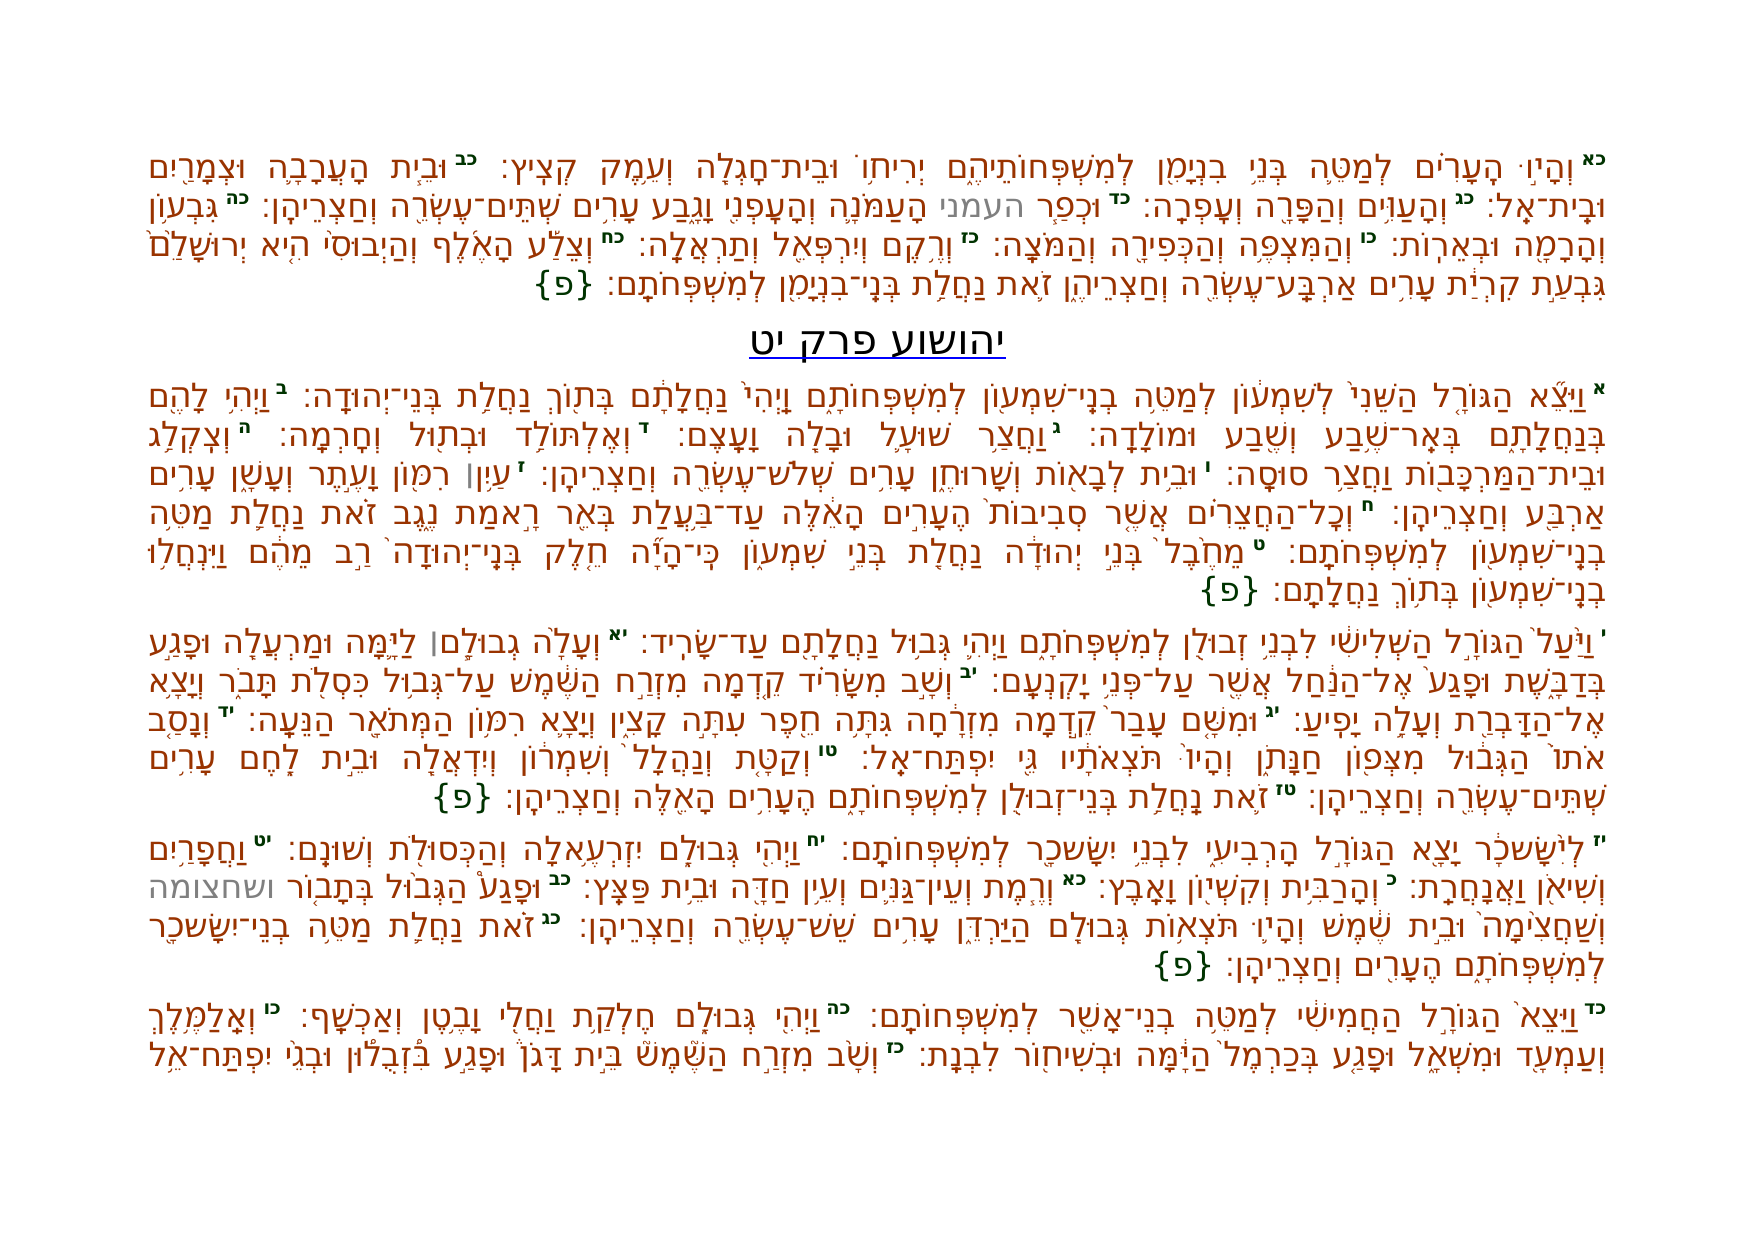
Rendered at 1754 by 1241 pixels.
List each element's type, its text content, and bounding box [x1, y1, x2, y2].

text י וַיַּ֙עַל֙ הַגּוֹרָ֣ל הַשְּׁלִישִׁ֔י לִבְנֵ֥י זְבוּלֻ֖ן לְמִשְׁפְּחֹתָ֑ם וַיְהִ֛י גְּב֥וּל נַחֲלָתָ֖ם עַד־שָׂרִֽיד׃ יא וְעָלָ֨ה גְבוּלָ֧ם׀ לַיָּ֛מָּה וּמַרְעֲלָ֖ה וּפָגַ֣ע בְּדַבָּ֑שֶׁת וּפָגַע֙ אֶל־הַנַּ֔חַל אֲשֶׁ֖ר עַל־פְּנֵ֥י יׇקְנְעָֽם׃ יב וְשָׁ֣ב מִשָּׂרִ֗יד קֵ֚דְמָה מִזְרַ֣ח הַשֶּׁ֔מֶשׁ עַל־גְּב֥וּל כִּסְלֹ֖ת תָּבֹ֑ר וְיָצָ֥א אֶל־הַדָּבְרַ֖ת וְעָלָ֥ה יָפִֽיעַ׃ יג וּמִשָּׁ֤ם עָבַר֙ קֵ֣דְמָה מִזְרָ֔חָה גִּתָּ֥ה חֵ֖פֶר עִתָּ֣ה קָצִ֑ין וְיָצָ֛א רִמּ֥וֹן הַמְּתֹאָ֖ר הַנֵּעָֽה׃ יד וְנָסַ֤ב אֹתוֹ֙ הַגְּב֔וּל מִצְּפ֖וֹן חַנָּתֹ֑ן וְהָיוּ֙ תֹּצְאֹתָ֔יו גֵּ֖י יִפְתַּח־אֵֽל׃ טו וְקַטָּ֤ת וְנַהֲלָל֙ וְשִׁמְר֔וֹן וְיִדְאֲלָ֖ה וּבֵ֣ית לָ֑חֶם עָרִ֥ים שְׁתֵּים־עֶשְׂרֵ֖ה וְחַצְרֵיהֶֽן׃ טז זֹ֛את נַֽחֲלַ֥ת בְּנֵי־זְבוּלֻ֖ן לְמִשְׁפְּחוֹתָ֑ם הֶעָרִ֥ים הָאֵ֖לֶּה וְחַצְרֵיהֶֽן׃ {פ} [148, 622, 1606, 817]
text יהושוע פרק יט [148, 316, 1606, 364]
text כד וַיֵּצֵא֙ הַגּוֹרָ֣ל הַחֲמִישִׁ֔י לְמַטֵּ֥ה בְנֵי־אָשֵׁ֖ר לְמִשְׁפְּחוֹתָֽם׃ כה וַיְהִ֖י גְּבוּלָ֑ם חֶלְקַ֥ת וַחֲלִ֖י וָבֶ֥טֶן וְאַכְשָֽׁף׃ כו וְאַֽלַמֶּ֥לֶךְ וְעַמְעָ֖ד וּמִשְׁאָ֑ל וּפָגַ֤ע בְּכַרְמֶל֙ הַיָּ֔מָּה וּבְשִׁיח֖וֹר לִבְנָֽת׃ כז וְשָׁ֨ב מִזְרַ֣ח הַשֶּׁ֘מֶשׁ֮ בֵּ֣ית דָּגֹן֒ וּפָגַ֣ע בִּ֠זְבֻל֠וּן וּבְגֵ֨י יִפְתַּח־אֵ֥ל [148, 997, 1606, 1075]
text יז לְיִ֨שָּׂשכָ֔ר יָצָ֖א הַגּוֹרָ֣ל הָרְבִיעִ֑י לִבְנֵ֥י יִשָּׂשכָ֖ר לְמִשְׁפְּחוֹתָֽם׃ יח וַיְהִ֖י גְּבוּלָ֑ם יִזְרְעֶ֥אלָה וְהַכְּסוּלֹ֖ת וְשׁוּנֵֽם׃ יט וַחֲפָרַ֥יִם וְשִׁיאֹ֖ן וַאֲנָחֲרַֽת׃ כ וְהָרַבִּ֥ית וְקִשְׁי֖וֹן וָאָֽבֶץ׃ כא וְרֶ֧מֶת וְעֵין־גַּנִּ֛ים וְעֵ֥ין חַדָּ֖ה וּבֵ֥ית פַּצֵּֽץ׃ כב וּפָגַע֩ הַגְּב֨וּל בְּתָב֤וֹר ושחצומה וְשַׁחֲצִ֙ימָה֙ וּבֵ֣ית שֶׁ֔מֶשׁ וְהָי֛וּ תֹּצְא֥וֹת גְּבוּלָ֖ם הַיַּרְדֵּ֑ן עָרִ֥ים שֵׁשׁ־עֶשְׂרֵ֖ה וְחַצְרֵיהֶֽן׃ כג זֹ֗את נַחֲלַ֛ת מַטֵּ֥ה בְנֵי־יִשָּׂשכָ֖ר לְמִשְׁפְּחֹתָ֑ם הֶעָרִ֖ים וְחַצְרֵיהֶֽן׃ {פ} [148, 829, 1606, 984]
text כא וְהָי֣וּ הֶֽעָרִ֗ים לְמַטֵּ֛ה בְּנֵ֥י בִנְיָמִ֖ן לְמִשְׁפְּחוֹתֵיהֶ֑ם יְרִיח֥וֹ וּבֵית־חׇגְלָ֖ה וְעֵ֥מֶק קְצִֽיץ׃ כב וּבֵ֧ית הָעֲרָבָ֛ה וּצְמָרַ֖יִם וּבֵֽית־אֵֽל׃ כג וְהָעַוִּ֥ים וְהַפָּרָ֖ה וְעׇפְרָֽה׃ כד וּכְפַ֧ר העמני הָעַמֹּנָ֛ה וְהָעׇפְנִ֖י וָגָ֑בַע עָרִ֥ים שְׁתֵּים־עֶשְׂרֵ֖ה וְחַצְרֵיהֶֽן׃ כה גִּבְע֥וֹן וְהָרָמָ֖ה וּבְאֵרֽוֹת׃ כו וְהַמִּצְפֶּ֥ה וְהַכְּפִירָ֖ה וְהַמֹּצָֽה׃ כז וְרֶ֥קֶם וְיִרְפְּאֵ֖ל וְתַרְאֲלָֽה׃ כח וְצֵלַ֡ע הָאֶ֜לֶף וְהַיְבוּסִ֨י הִ֤יא יְרוּשָׁלַ֙͏ִם֙ גִּבְעַ֣ת קִרְיַ֔ת עָרִ֥ים אַרְבַּֽע־עֶשְׂרֵ֖ה וְחַצְרֵיהֶ֑ן זֹ֛את נַחֲלַ֥ת בְּנֵֽי־בִנְיָמִ֖ן לְמִשְׁפְּחֹתָֽם׃ {פ} [148, 148, 1606, 303]
text א וַיֵּצֵ֞א הַגּוֹרָ֤ל הַשֵּׁנִי֙ לְשִׁמְע֔וֹן לְמַטֵּ֥ה בְנֵֽי־שִׁמְע֖וֹן לְמִשְׁפְּחוֹתָ֑ם וַֽיְהִי֙ נַחֲלָתָ֔ם בְּת֖וֹךְ נַחֲלַ֥ת בְּנֵי־יְהוּדָֽה׃ ב וַיְהִ֥י לָהֶ֖ם בְּנַחֲלָתָ֑ם בְּאֵֽר־שֶׁ֥בַע וְשֶׁ֖בַע וּמוֹלָדָֽה׃ ג וַחֲצַ֥ר שׁוּעָ֛ל וּבָלָ֖ה וָעָֽצֶם׃ ד וְאֶלְתּוֹלַ֥ד וּבְת֖וּל וְחׇרְמָֽה׃ ה וְצִֽקְלַ֥ג וּבֵית־הַמַּרְכָּב֖וֹת וַחֲצַ֥ר סוּסָֽה׃ ו וּבֵ֥ית לְבָא֖וֹת וְשָׁרוּחֶ֑ן עָרִ֥ים שְׁלֹשׁ־עֶשְׂרֵ֖ה וְחַצְרֵיהֶֽן׃ ז עַ֥יִן׀ רִמּ֖וֹן וָעֶ֣תֶר וְעָשָׁ֑ן עָרִ֥ים אַרְבַּ֖ע וְחַצְרֵיהֶֽן׃ ח וְכׇל־הַחֲצֵרִ֗ים אֲשֶׁ֤ר סְבִיבוֹת֙ הֶעָרִ֣ים הָאֵ֔לֶּה עַד־בַּ֥עֲלַת בְּאֵ֖ר רָ֣אמַת נֶ֑גֶב זֹ֗את נַחֲלַ֛ת מַטֵּ֥ה בְנֵֽי־שִׁמְע֖וֹן לְמִשְׁפְּחֹתָֽם׃ ט מֵחֶ֙בֶל֙ בְּנֵ֣י יְהוּדָ֔ה נַחֲלַ֖ת בְּנֵ֣י שִׁמְע֑וֹן כִּֽי־הָיָ֞ה חֵ֤לֶק בְּנֵֽי־יְהוּדָה֙ רַ֣ב מֵהֶ֔ם וַיִּנְחֲל֥וּ בְנֵֽי־שִׁמְע֖וֹן בְּת֥וֹךְ נַחֲלָתָֽם׃ {פ} [148, 377, 1606, 610]
